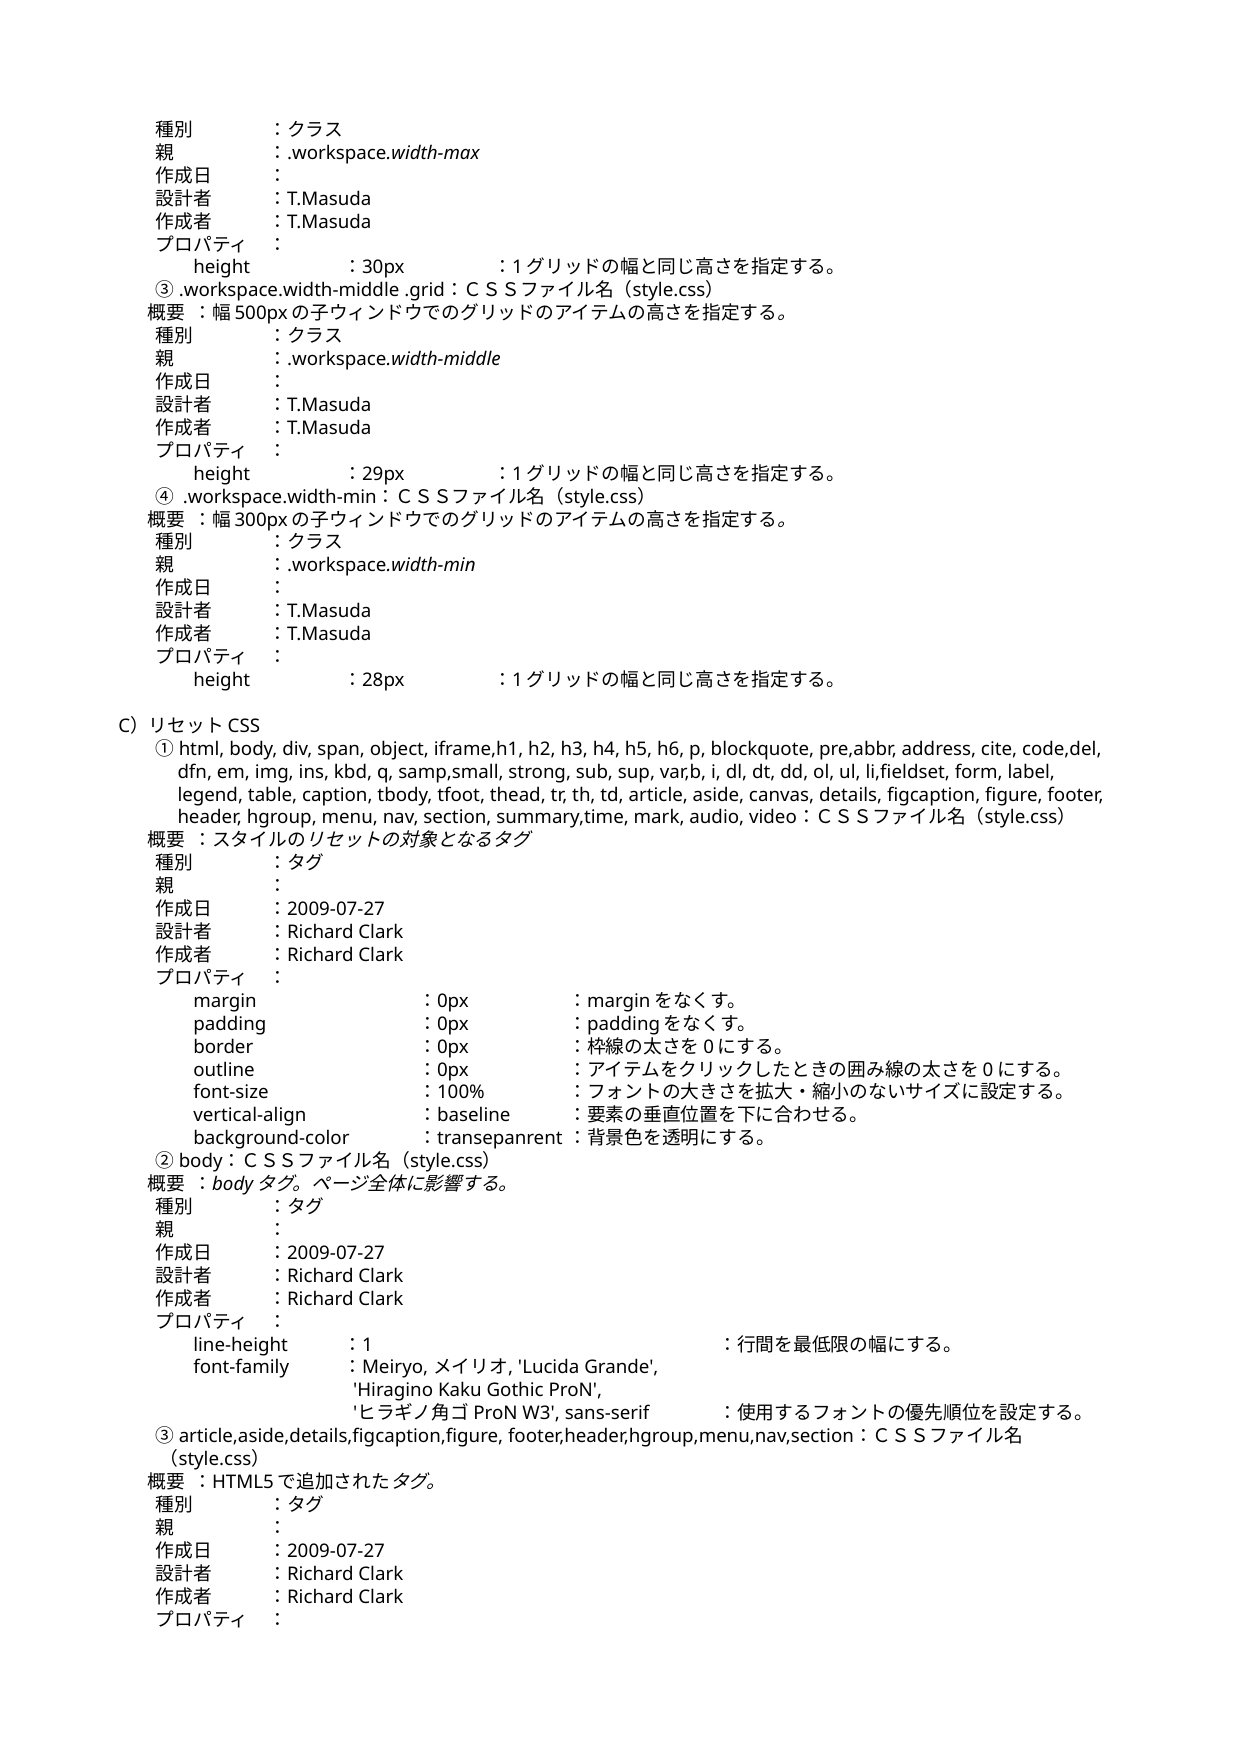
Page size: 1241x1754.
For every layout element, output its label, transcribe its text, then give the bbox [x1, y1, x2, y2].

text 設計者 ：Richard Clark [118, 1562, 1122, 1585]
text プロパティ ： [118, 439, 1122, 462]
text height ：28px ：1グリッドの幅と同じ高さを指定する。 [118, 668, 1122, 691]
text 概要 ：HTML5で追加されたタグ。 [118, 1470, 1122, 1493]
text 種別 ：タグ [118, 1195, 1122, 1218]
text 作成日 ： [118, 164, 1122, 187]
text C）リセットCSS [118, 714, 1122, 737]
text 作成日 ：2009-07-27 [118, 1539, 1122, 1562]
text 概要 ：幅500pxの子ウィンドウでのグリッドのアイテムの高さを指定する。 [118, 301, 1122, 324]
text 概要 ：幅300pxの子ウィンドウでのグリッドのアイテムの高さを指定する。 [118, 508, 1122, 531]
text プロパティ ： [118, 645, 1122, 668]
text outline ：0px ：アイテムをクリックしたときの囲み線の太さを0にする。 [118, 1058, 1122, 1081]
text 種別 ：タグ [118, 1493, 1122, 1516]
text line-height ：1 ：行間を最低限の幅にする。 [118, 1333, 1122, 1356]
text 作成者 ：T.Masuda [118, 416, 1122, 439]
text margin ：0px ：marginをなくす。 [118, 989, 1122, 1012]
text 種別 ：クラス [118, 324, 1122, 347]
text ① html, body, div, span, object, iframe,h1, h2, h3, h4, h5, h6, p, blockquote, pre,abbr, address, cite, code,del, dfn, em, img, ins, kbd, q, samp,small, strong, sub, sup, var,b, i, dl, dt, dd, ol, ul, li,fieldset, form, label, legend, table, caption, tbody, tfoot, thead, tr, th, td, article, aside, canvas, details, figcaption, figure, footer, header, hgroup, menu, nav, section, summary,time, mark, audio, video：ＣＳＳファイル名（style.css） [118, 737, 1122, 828]
text 概要 ：bodyタグ。ページ全体に影響する。 [118, 1172, 1122, 1195]
text 親 ：.workspace.width-min [118, 553, 1122, 576]
text 種別 ：クラス [118, 118, 1122, 141]
text 親 ： [118, 1218, 1122, 1241]
text vertical-align ：baseline ：要素の垂直位置を下に合わせる。 [118, 1103, 1122, 1126]
text ③ .workspace.width-middle .grid：ＣＳＳファイル名（style.css） [118, 278, 1122, 301]
text 作成者 ：T.Masuda [118, 622, 1122, 645]
text 親 ：.workspace.width-max [118, 141, 1122, 164]
text 作成者 ：Richard Clark [118, 1585, 1122, 1608]
text ② body：ＣＳＳファイル名（style.css） [118, 1149, 1122, 1172]
text 作成日 ： [118, 370, 1122, 393]
text 'Hiragino Kaku Gothic ProN', [118, 1378, 1122, 1401]
text 概要 ：スタイルのリセットの対象となるタグ [118, 828, 1122, 851]
text font-family ：Meiryo, メイリオ, 'Lucida Grande', [118, 1356, 1122, 1378]
text 種別 ：タグ [118, 851, 1122, 874]
text 作成者 ：Richard Clark [118, 943, 1122, 966]
text 設計者 ：Richard Clark [118, 920, 1122, 943]
text ③ article,aside,details,figcaption,figure, footer,header,hgroup,menu,nav,section：ＣＳＳファイル名（style.css） [118, 1424, 1122, 1470]
text 親 ： [118, 1516, 1122, 1539]
text background-color ：transepanrent ：背景色を透明にする。 [118, 1126, 1122, 1149]
text プロパティ ： [118, 966, 1122, 989]
text プロパティ ： [118, 1608, 1122, 1631]
text プロパティ ： [118, 1310, 1122, 1333]
text 親 ：.workspace.width-middle [118, 347, 1122, 370]
text 'ヒラギノ角ゴ ProN W3', sans-serif ：使用するフォントの優先順位を設定する。 [118, 1401, 1122, 1424]
text 設計者 ：T.Masuda [118, 599, 1122, 622]
text プロパティ ： [118, 233, 1122, 256]
text 作成者 ：T.Masuda [118, 210, 1122, 233]
text 設計者 ：Richard Clark [118, 1264, 1122, 1287]
text padding ：0px ：paddingをなくす。 [118, 1012, 1122, 1035]
text 作成者 ：Richard Clark [118, 1287, 1122, 1310]
text 親 ： [118, 874, 1122, 897]
text 種別 ：クラス [118, 531, 1122, 553]
text 設計者 ：T.Masuda [118, 393, 1122, 416]
text 作成日 ：2009-07-27 [118, 897, 1122, 920]
text 作成日 ： [118, 576, 1122, 599]
text 設計者 ：T.Masuda [118, 187, 1122, 210]
text border ：0px ：枠線の太さを0にする。 [118, 1035, 1122, 1058]
text font-size ：100% ：フォントの大きさを拡大・縮小のないサイズに設定する。 [118, 1081, 1122, 1103]
text ④ .workspace.width-min：ＣＳＳファイル名（style.css） [118, 485, 1122, 508]
text height ：29px ：1グリッドの幅と同じ高さを指定する。 [118, 462, 1122, 485]
text height ：30px ：1グリッドの幅と同じ高さを指定する。 [118, 256, 1122, 278]
text 作成日 ：2009-07-27 [118, 1241, 1122, 1264]
